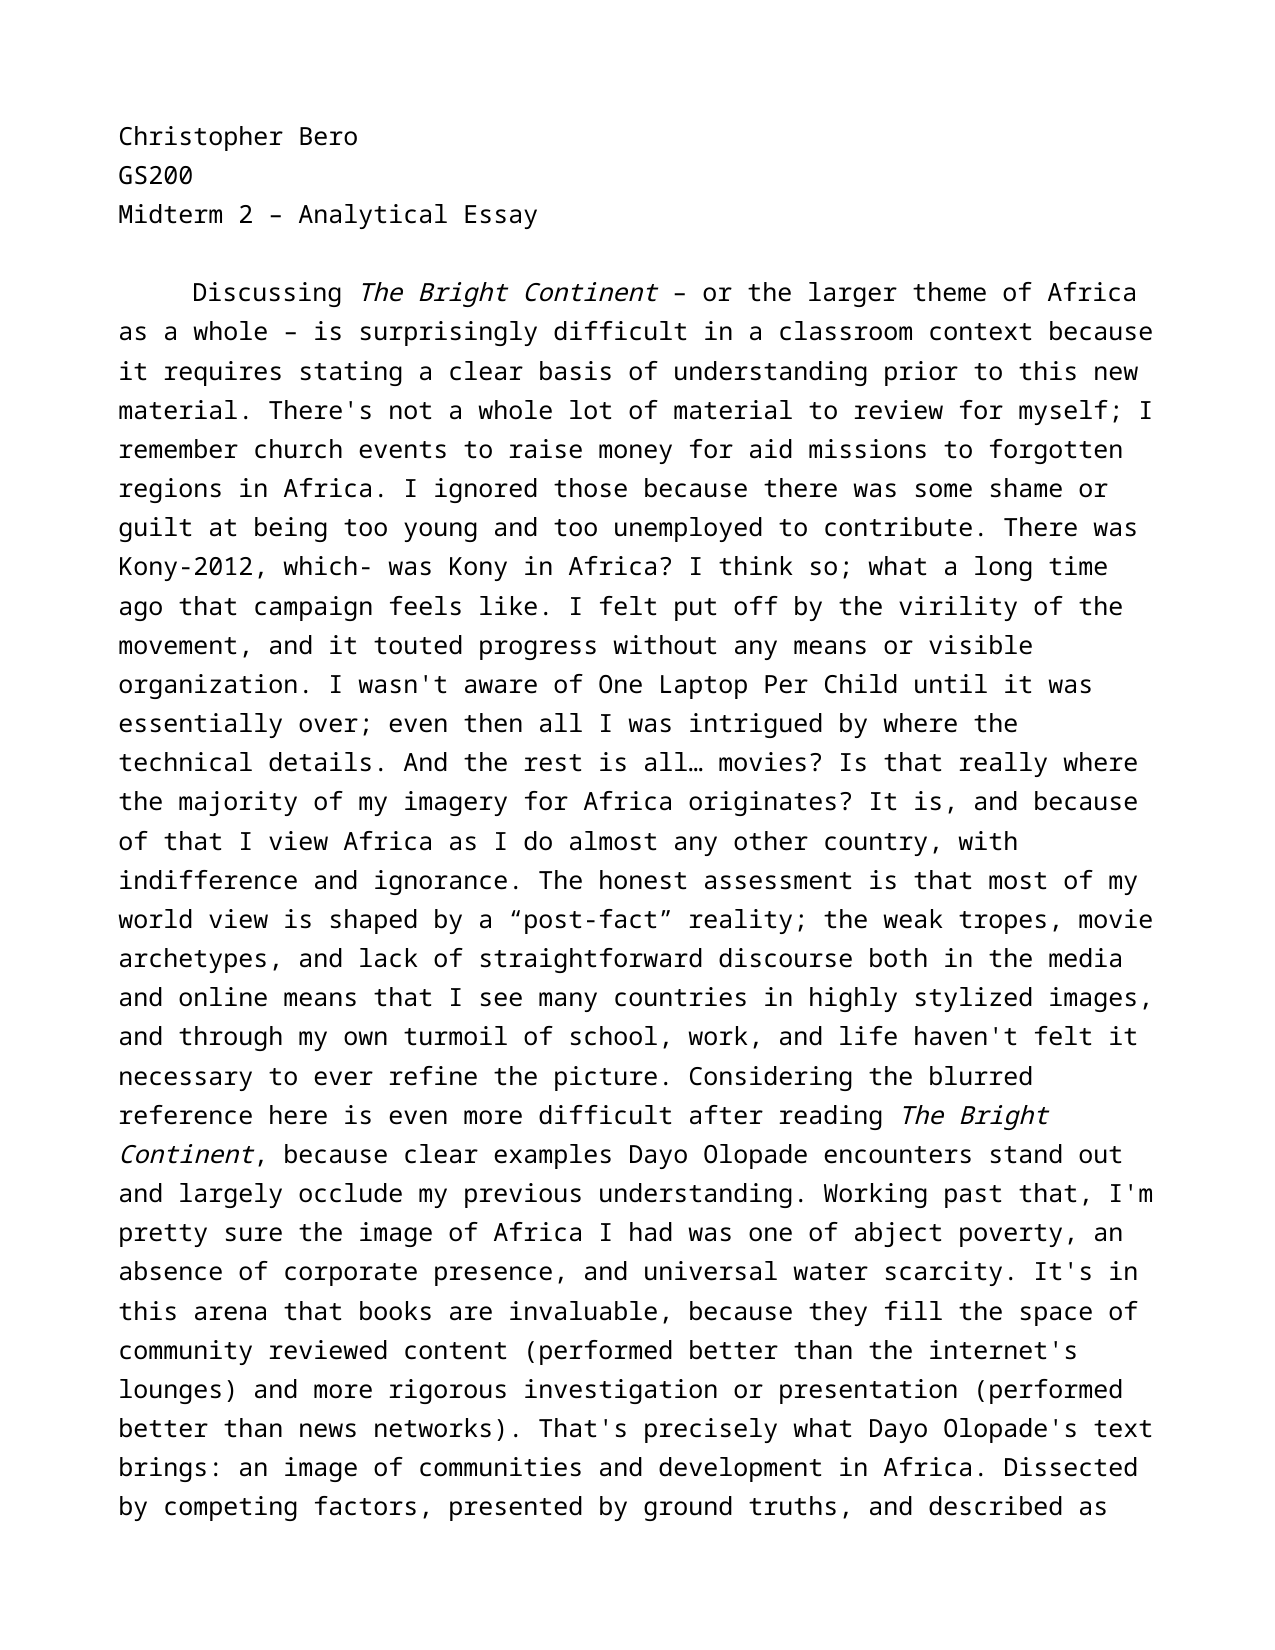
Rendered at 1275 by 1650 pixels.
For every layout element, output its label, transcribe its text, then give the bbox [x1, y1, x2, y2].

text Christopher Bero [118, 118, 1157, 152]
text Midterm 2 – Analytical Essay [118, 196, 1157, 231]
text GS200 [118, 157, 1157, 191]
text Discussing The Bright Continent – or the larger theme of Africa as a whole – is surprisingly difficult in a classroom context because it requires stating a clear basis of understanding prior to this new material. There's not a whole lot of material to review for myself; I remember church events to raise money for aid missions to forgotten regions in Africa. I ignored those because there was some shame or guilt at being too young and too unemployed to contribute. There was Kony-2012, which- was Kony in Africa? I think so; what a long time ago that campaign feels like. I felt put off by the virility of the movement, and it touted progress without any means or visible organization. I wasn't aware of One Laptop Per Child until it was essentially over; even then all I was intrigued by where the technical details. And the rest is all… movies? Is that really where the majority of my imagery for Africa originates? It is, and because of that I view Africa as I do almost any other country, with indifference and ignorance. The honest assessment is that most of my world view is shaped by a “post-fact” reality; the weak tropes, movie archetypes, and lack of straightforward discourse both in the media and online means that I see many countries in highly stylized images, and through my own turmoil of school, work, and life haven't felt it necessary to ever refine the picture. Considering the blurred reference here is even more difficult after reading The Bright Continent, because clear examples Dayo Olopade encounters stand out and largely occlude my previous understanding. Working past that, I'm pretty sure the image of Africa I had was one of abject poverty, an absence of corporate presence, and universal water scarcity. It's in this arena that books are invaluable, because they fill the space of community reviewed content (performed better than the internet's lounges) and more rigorous investigation or presentation (performed better than news networks). That's precisely what Dayo Olopade's text brings: an image of communities and development in Africa. Dissected by competing factors, presented by ground truths, and described as [118, 275, 1157, 1523]
